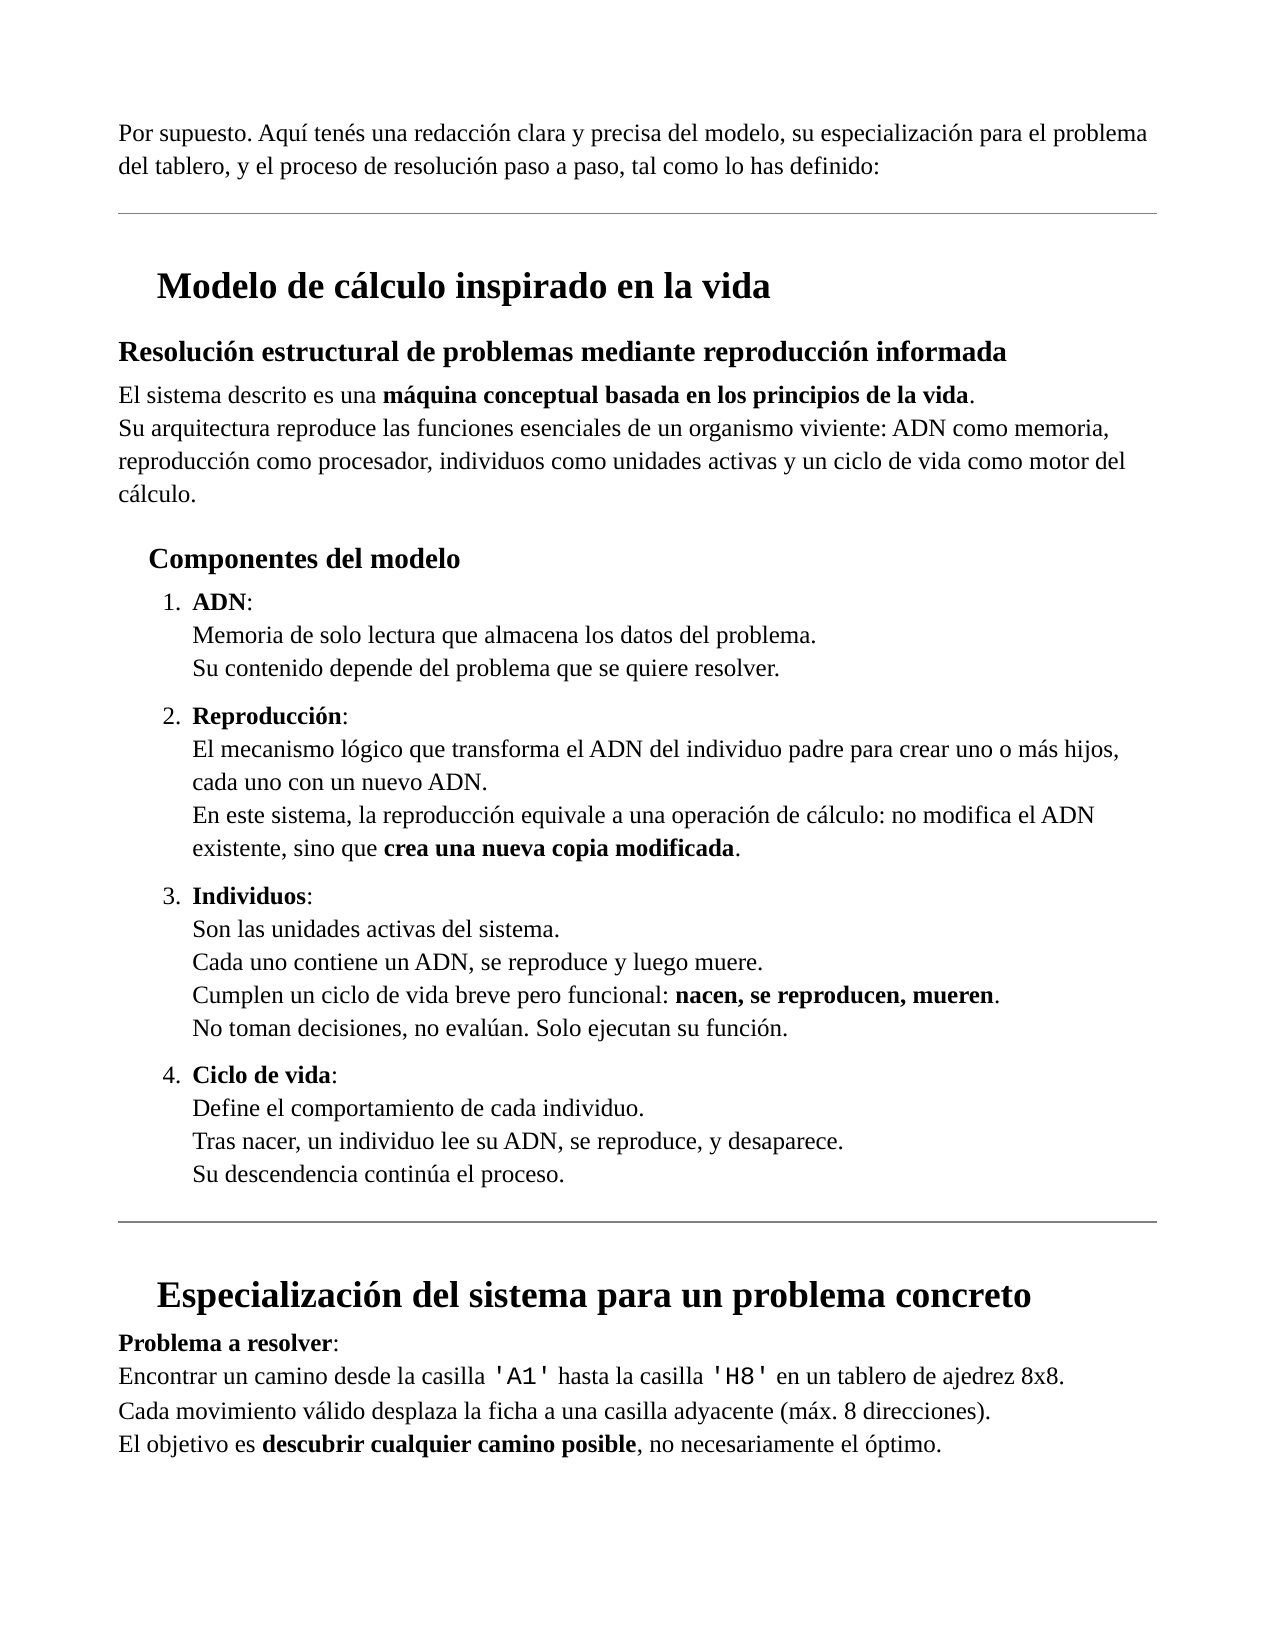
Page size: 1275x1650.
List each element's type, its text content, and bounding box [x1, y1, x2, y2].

text Problema a resolver: Encontrar un camino desde la casilla 'A1' hasta la casilla 'H8' en un tablero de ajedrez 8x8. Cada movimiento válido desplaza la ficha a una casilla adyacente (máx. 8 direcciones). El objetivo es descubrir cualquier camino posible, no necesariamente el óptimo. [118, 1328, 1157, 1458]
subtitle 🔷 Modelo de cálculo inspirado en la vida [118, 264, 1157, 307]
text El sistema descrito es una máquina conceptual basada en los principios de la vida. Su arquitectura reproduce las funciones esenciales de un organismo viviente: ADN como memoria, reproducción como procesador, individuos como unidades activas y un ciclo de vida como motor del cálculo. [118, 380, 1157, 508]
subtitle Resolución estructural de problemas mediante reproducción informada [118, 334, 1157, 368]
list Individuos: Son las unidades activas del sistema. Cada uno contiene un ADN, se reproduce y luego muere. Cumplen un ciclo de vida breve pero funcional: nacen, se reproducen, mueren. No toman decisiones, no evalúan. Solo ejecutan su función. [162, 881, 1157, 1042]
list ADN: Memoria de solo lectura que almacena los datos del problema. Su contenido depende del problema que se quiere resolver. [162, 587, 1157, 682]
subtitle 📌 Componentes del modelo [118, 541, 1157, 575]
subtitle 🔶 Especialización del sistema para un problema concreto [118, 1272, 1157, 1315]
text Por supuesto. Aquí tenés una redacción clara y precisa del modelo, su especialización para el problema del tablero, y el proceso de resolución paso a paso, tal como lo has definido: [118, 118, 1157, 180]
list Reproducción: El mecanismo lógico que transforma el ADN del individuo padre para crear uno o más hijos, cada uno con un nuevo ADN. En este sistema, la reproducción equivale a una operación de cálculo: no modifica el ADN existente, sino que crea una nueva copia modificada. [162, 701, 1157, 862]
list Ciclo de vida: Define el comportamiento de cada individuo. Tras nacer, un individuo lee su ADN, se reproduce, y desaparece. Su descendencia continúa el proceso. [162, 1060, 1157, 1188]
